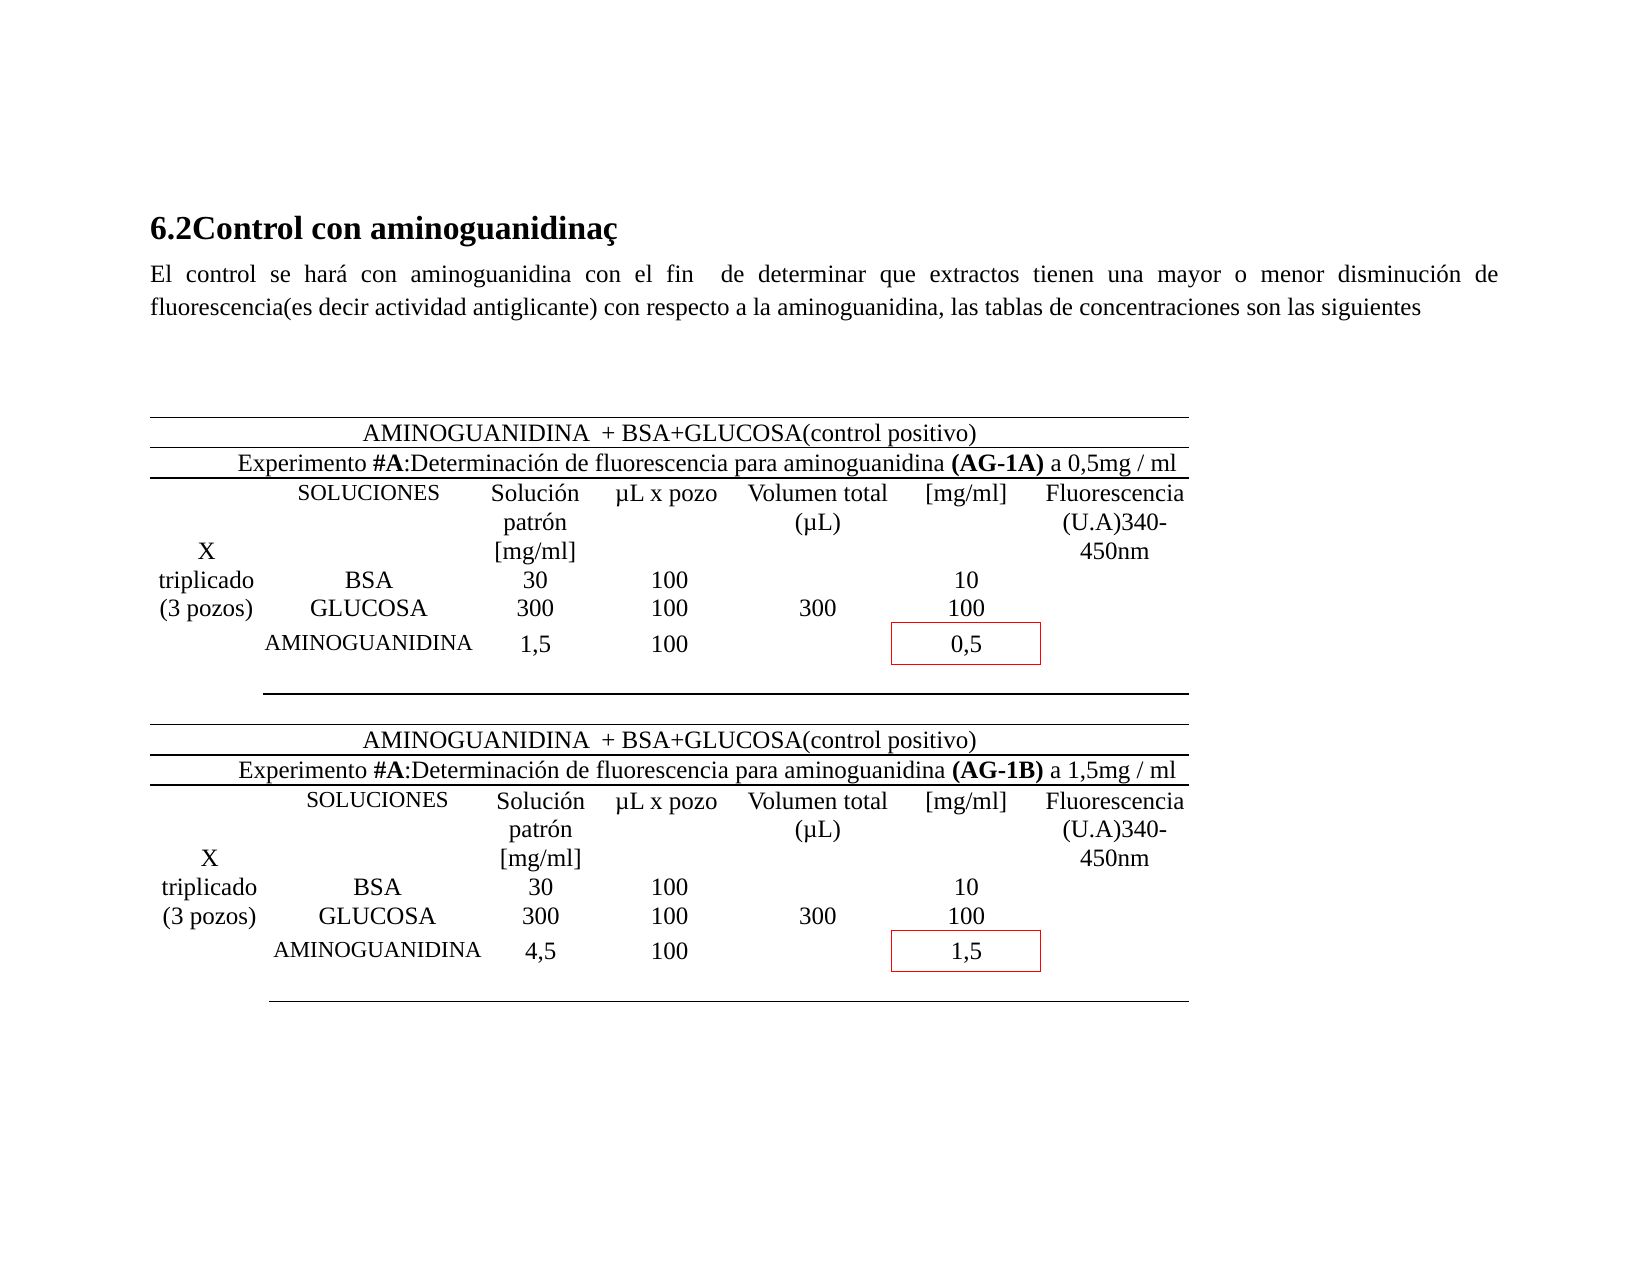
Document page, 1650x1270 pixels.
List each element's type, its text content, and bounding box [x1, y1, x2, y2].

table_cell 300 [486, 901, 595, 929]
table_cell 30 [475, 565, 595, 593]
table_cell [269, 971, 486, 1001]
table_cell 100 [595, 930, 743, 971]
table_header AMINOGUANIDINA + BSA+GLUCOSA(control positivo) [150, 418, 1189, 447]
table_cell 100 [595, 901, 743, 929]
table_cell BSA [263, 565, 475, 593]
table_cell 100 [892, 594, 1040, 622]
table_cell [595, 971, 743, 1001]
table_cell GLUCOSA [269, 901, 486, 929]
table_cell Solución patrón [mg/ml] [475, 479, 595, 565]
table_cell Volumen total (µL) [744, 479, 892, 565]
table_header AMINOGUANIDINA + BSA+GLUCOSA(control positivo) [150, 725, 1189, 754]
table_cell Experimento #A:Determinación de fluorescencia para aminoguanidina (AG-1A) a 0,5mg / ml [150, 448, 1189, 477]
subtitle 6.2Control con aminoguanidinaç [150, 208, 1500, 247]
table_cell [892, 665, 1040, 693]
table_cell 300 [475, 594, 595, 622]
table_cell [1040, 901, 1189, 929]
table_cell µL x pozo [595, 786, 743, 872]
table_cell [475, 664, 595, 693]
table_cell 300 [744, 872, 892, 971]
table_cell 10 [892, 872, 1040, 901]
table_cell Fluorescencia (U.A)340-450nm [1040, 479, 1189, 565]
table_cell µL x pozo [595, 479, 743, 565]
table_cell [mg/ml] [892, 479, 1040, 565]
table_cell Experimento #A:Determinación de fluorescencia para aminoguanidina (AG-1B) a 1,5mg / ml [150, 756, 1189, 784]
table_cell 300 [744, 565, 892, 663]
table_cell [744, 664, 892, 693]
table_cell Volumen total (µL) [744, 786, 892, 872]
table_cell 100 [595, 565, 743, 593]
table_cell 10 [892, 565, 1040, 593]
table_cell [1040, 872, 1189, 901]
table_cell AMINOGUANIDINA [263, 622, 475, 663]
table_cell AMINOGUANIDINA [269, 930, 486, 971]
table_cell [892, 972, 1040, 1001]
table_cell 30 [486, 872, 595, 901]
table_cell [mg/ml] [892, 786, 1040, 872]
table_cell 100 [595, 872, 743, 901]
text El control se hará con aminoguanidina con el fin de determinar que extractos tienen una mayor o menor disminución de fluorescencia(es decir actividad antiglicante) con respecto a la aminoguanidina, las tablas de concentraciones son las siguientes [150, 259, 1500, 321]
table_cell 100 [595, 622, 743, 663]
table_cell 1,5 [892, 931, 1040, 971]
table_cell [595, 664, 743, 693]
table_cell 4,5 [486, 930, 595, 971]
table_cell Solución patrón [mg/ml] [486, 786, 595, 872]
table_cell [1040, 565, 1189, 593]
table_cell 1,5 [475, 622, 595, 663]
table_cell [486, 971, 595, 1001]
table_cell X triplicado (3 pozos) [150, 479, 262, 693]
table_cell [1041, 622, 1189, 663]
table_cell SOLUCIONES [269, 786, 486, 872]
table_cell 100 [892, 901, 1040, 929]
table_cell BSA [269, 872, 486, 901]
table_cell [744, 971, 892, 1001]
table_cell [1041, 930, 1189, 971]
table_cell [1040, 971, 1189, 1001]
table_cell 0,5 [892, 623, 1040, 663]
table_cell X triplicado (3 pozos) [150, 786, 269, 1001]
table_cell [1040, 664, 1189, 693]
table_cell SOLUCIONES [263, 479, 475, 565]
table_cell [263, 664, 475, 693]
table_cell [1040, 594, 1189, 622]
table_cell Fluorescencia (U.A)340-450nm [1040, 786, 1189, 872]
table_cell 100 [595, 594, 743, 622]
table_cell GLUCOSA [263, 594, 475, 622]
